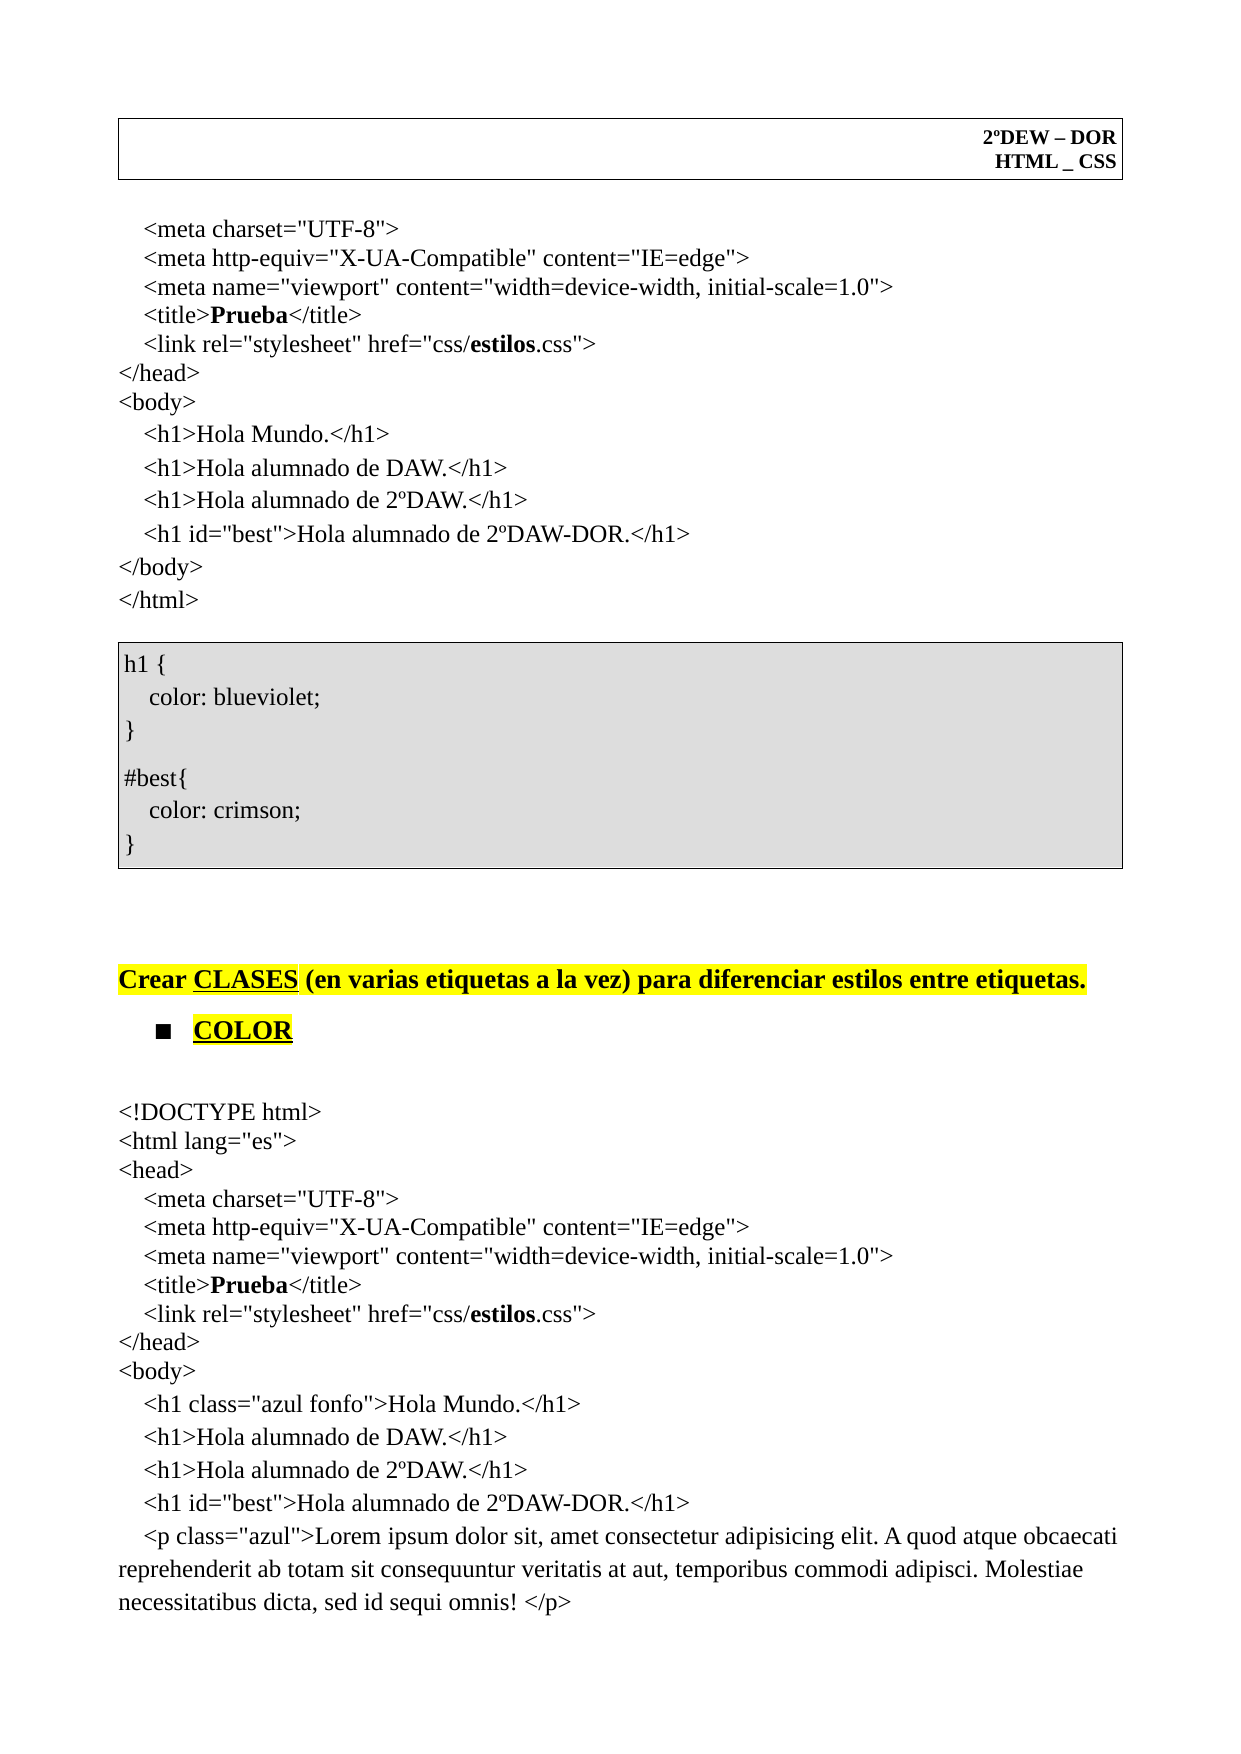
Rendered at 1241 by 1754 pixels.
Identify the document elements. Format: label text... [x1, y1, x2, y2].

text <h1 class="azul fonfo">Hola Mundo.</h1> [118, 1389, 1122, 1418]
text <meta name="viewport" content="width=device-width, initial-scale=1.0"> [118, 272, 1122, 300]
text <link rel="stylesheet" href="css/estilos.css"> [118, 1299, 1122, 1327]
text <title>Prueba</title> [118, 1270, 1122, 1299]
text <meta http-equiv="X-UA-Compatible" content="IE=edge"> [118, 1212, 1122, 1241]
text <meta name="viewport" content="width=device-width, initial-scale=1.0"> [118, 1241, 1122, 1270]
text <meta charset="UTF-8"> [118, 1184, 1122, 1212]
text </body> [118, 552, 1122, 580]
text <p class="azul">Lorem ipsum dolor sit, amet consectetur adipisicing elit. A quod atque obcaecati reprehenderit ab totam sit consequuntur veritatis at aut, temporibus commodi adipisci. Molestiae necessitatibus dicta, sed id sequi omnis! </p> [118, 1521, 1122, 1616]
text <head> [118, 1155, 1122, 1184]
text <!DOCTYPE html> [118, 1097, 1122, 1126]
text </head> [118, 358, 1122, 387]
text <html lang="es"> [118, 1126, 1122, 1155]
table_header h1 { color: blueviolet; } #best{ color: crimson; } [119, 643, 1122, 867]
text </head> [118, 1327, 1122, 1356]
text <h1 id="best">Hola alumnado de 2ºDAW-DOR.</h1> [118, 1488, 1122, 1517]
text <h1>Hola Mundo.</h1> [118, 419, 1122, 448]
text <h1>Hola alumnado de 2ºDAW.</h1> [118, 1455, 1122, 1484]
text <title>Prueba</title> [118, 300, 1122, 329]
text <meta http-equiv="X-UA-Compatible" content="IE=edge"> [118, 243, 1122, 272]
text <body> [118, 387, 1122, 415]
text <link rel="stylesheet" href="css/estilos.css"> [118, 329, 1122, 358]
text <h1>Hola alumnado de 2ºDAW.</h1> [118, 486, 1122, 514]
text <meta charset="UTF-8"> [118, 214, 1122, 243]
text Crear CLASES (en varias etiquetas a la vez) para diferenciar estilos entre etiquetas. [118, 964, 1122, 995]
text <h1 id="best">Hola alumnado de 2ºDAW-DOR.</h1> [118, 519, 1122, 547]
text </html> [118, 585, 1122, 613]
text <h1>Hola alumnado de DAW.</h1> [118, 453, 1122, 481]
list COLOR [156, 1014, 1122, 1045]
text <h1>Hola alumnado de DAW.</h1> [118, 1422, 1122, 1451]
text <body> [118, 1356, 1122, 1385]
